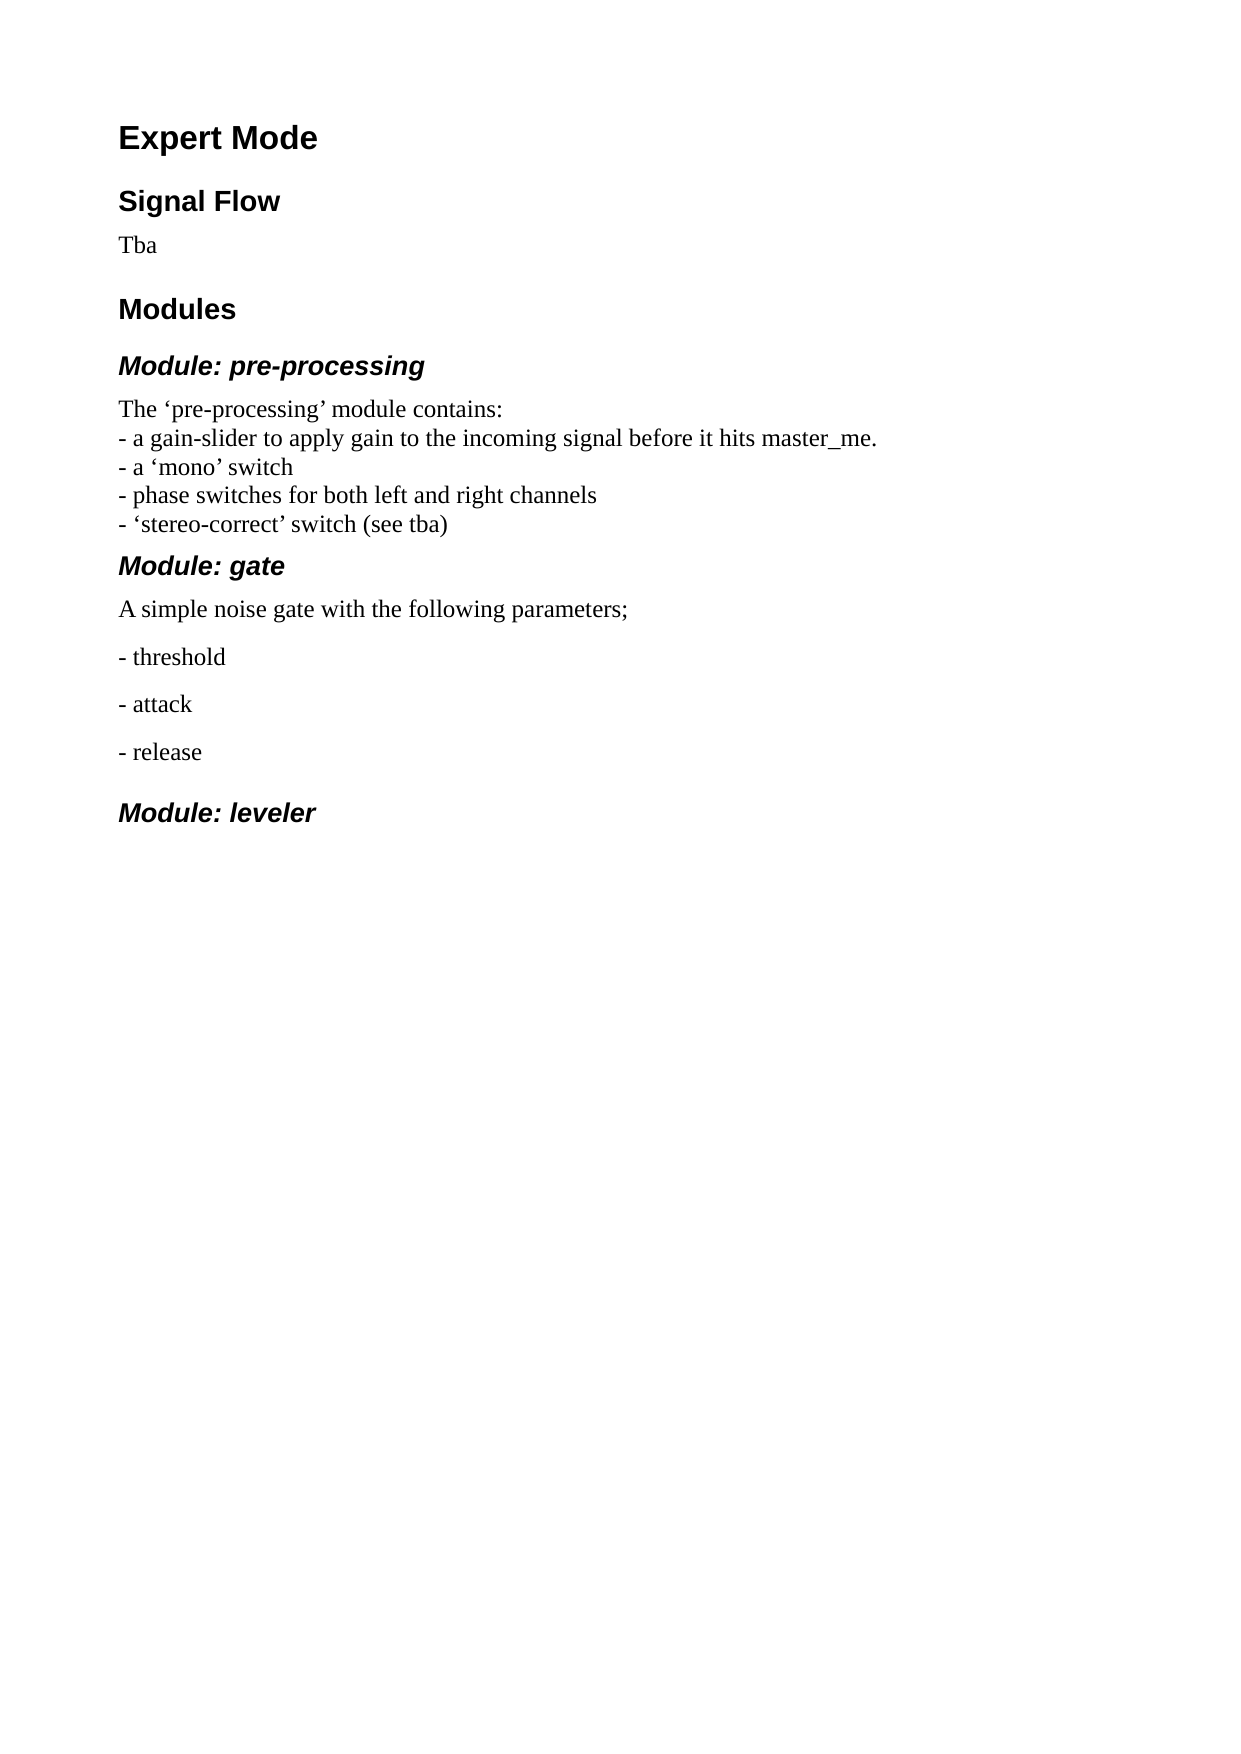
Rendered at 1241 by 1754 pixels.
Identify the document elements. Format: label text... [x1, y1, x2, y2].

text - threshold [118, 642, 1122, 671]
text - attack [118, 689, 1122, 718]
subtitle Module: leveler [118, 797, 1122, 828]
subtitle Signal Flow [118, 184, 1122, 217]
text - release [118, 737, 1122, 766]
text - a ‘mono’ switch [118, 452, 1122, 480]
text Tba [118, 230, 1122, 258]
subtitle Module: pre-processing [118, 350, 1122, 382]
text - ‘stereo-correct’ switch (see tba) [118, 509, 1122, 538]
subtitle Expert Mode [118, 118, 1122, 157]
subtitle Module: gate [118, 550, 1122, 582]
subtitle Modules [118, 292, 1122, 325]
text - phase switches for both left and right channels [118, 480, 1122, 509]
text A simple noise gate with the following parameters; [118, 594, 1122, 623]
text The ‘pre-processing’ module contains: - a gain-slider to apply gain to the incoming signal before it hits master_me. [118, 394, 1122, 452]
